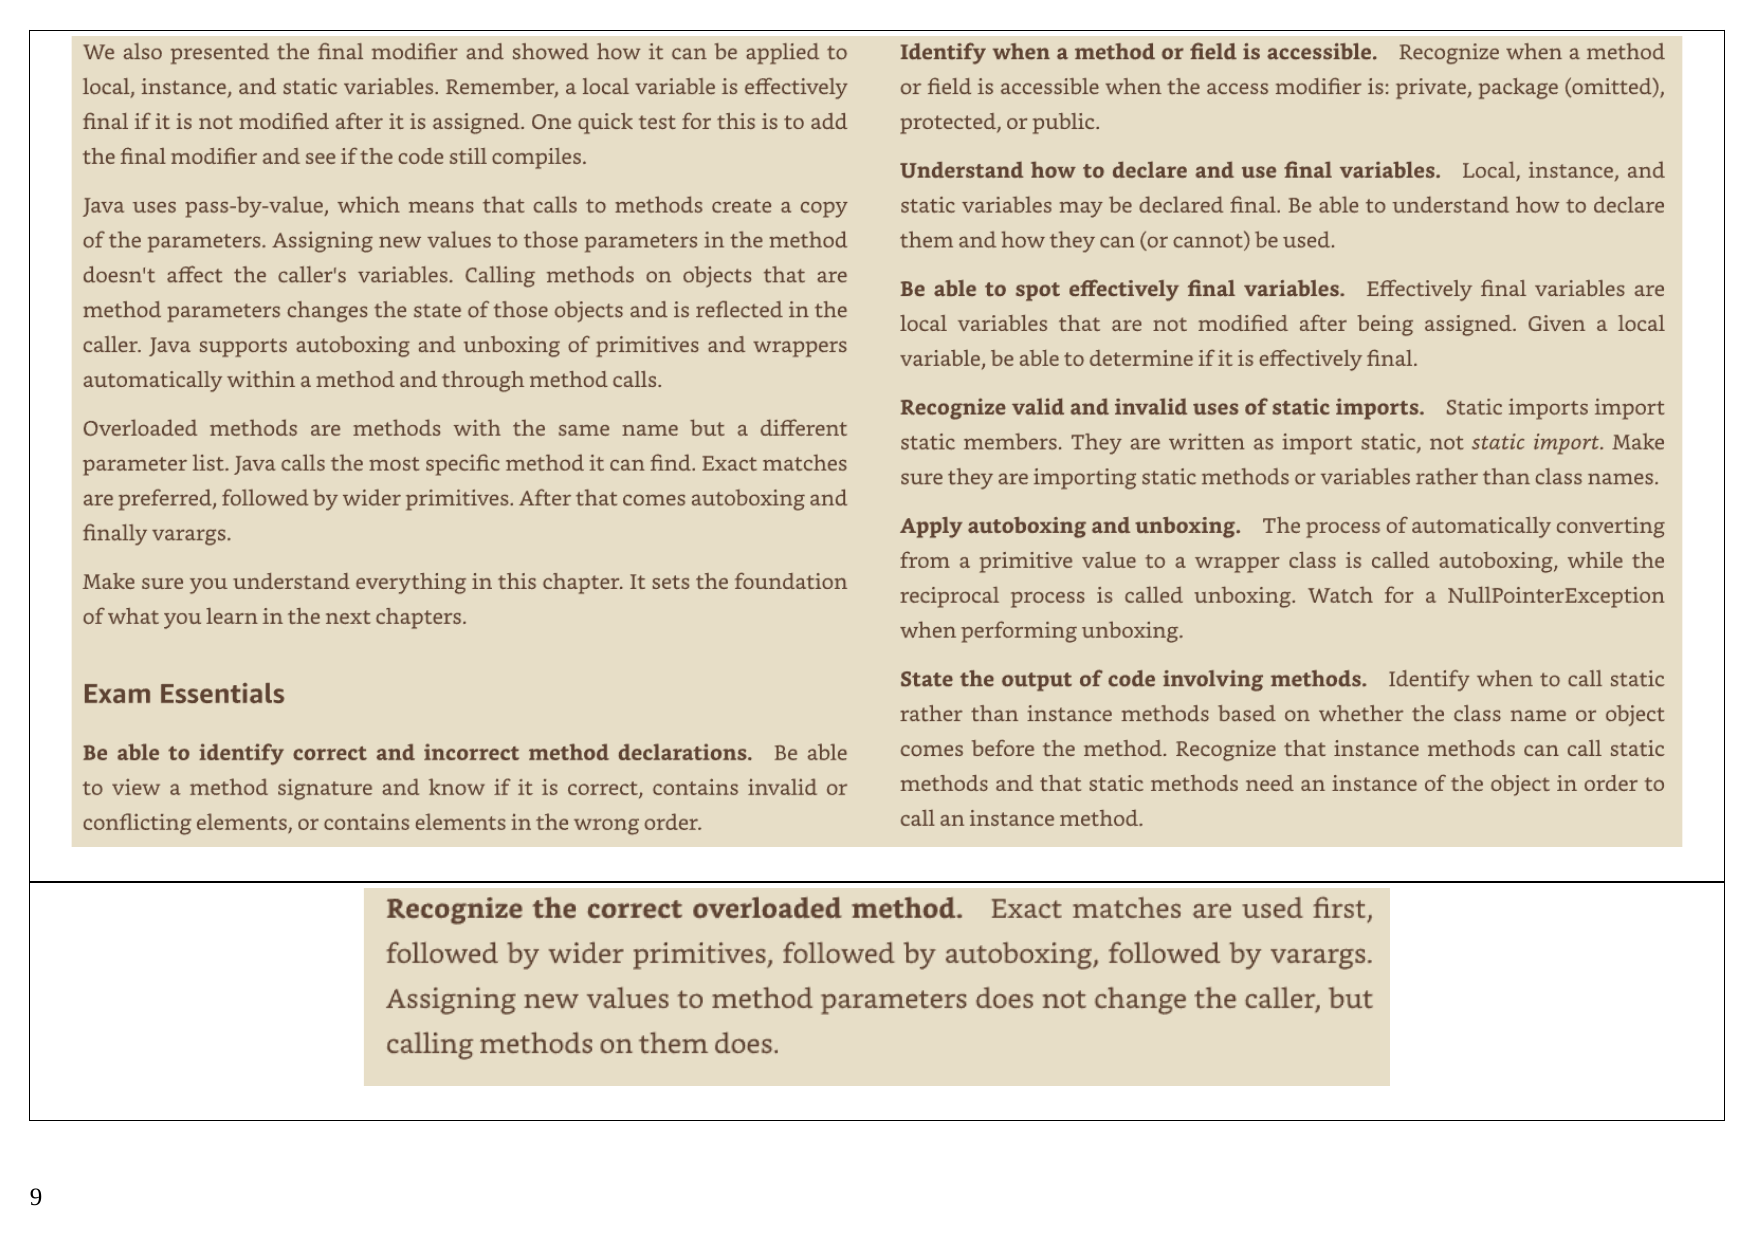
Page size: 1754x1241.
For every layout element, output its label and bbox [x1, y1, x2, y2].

picture [71, 36, 1683, 847]
picture [363, 888, 1390, 1086]
table_cell [30, 31, 1724, 881]
table_cell [30, 883, 1724, 1120]
